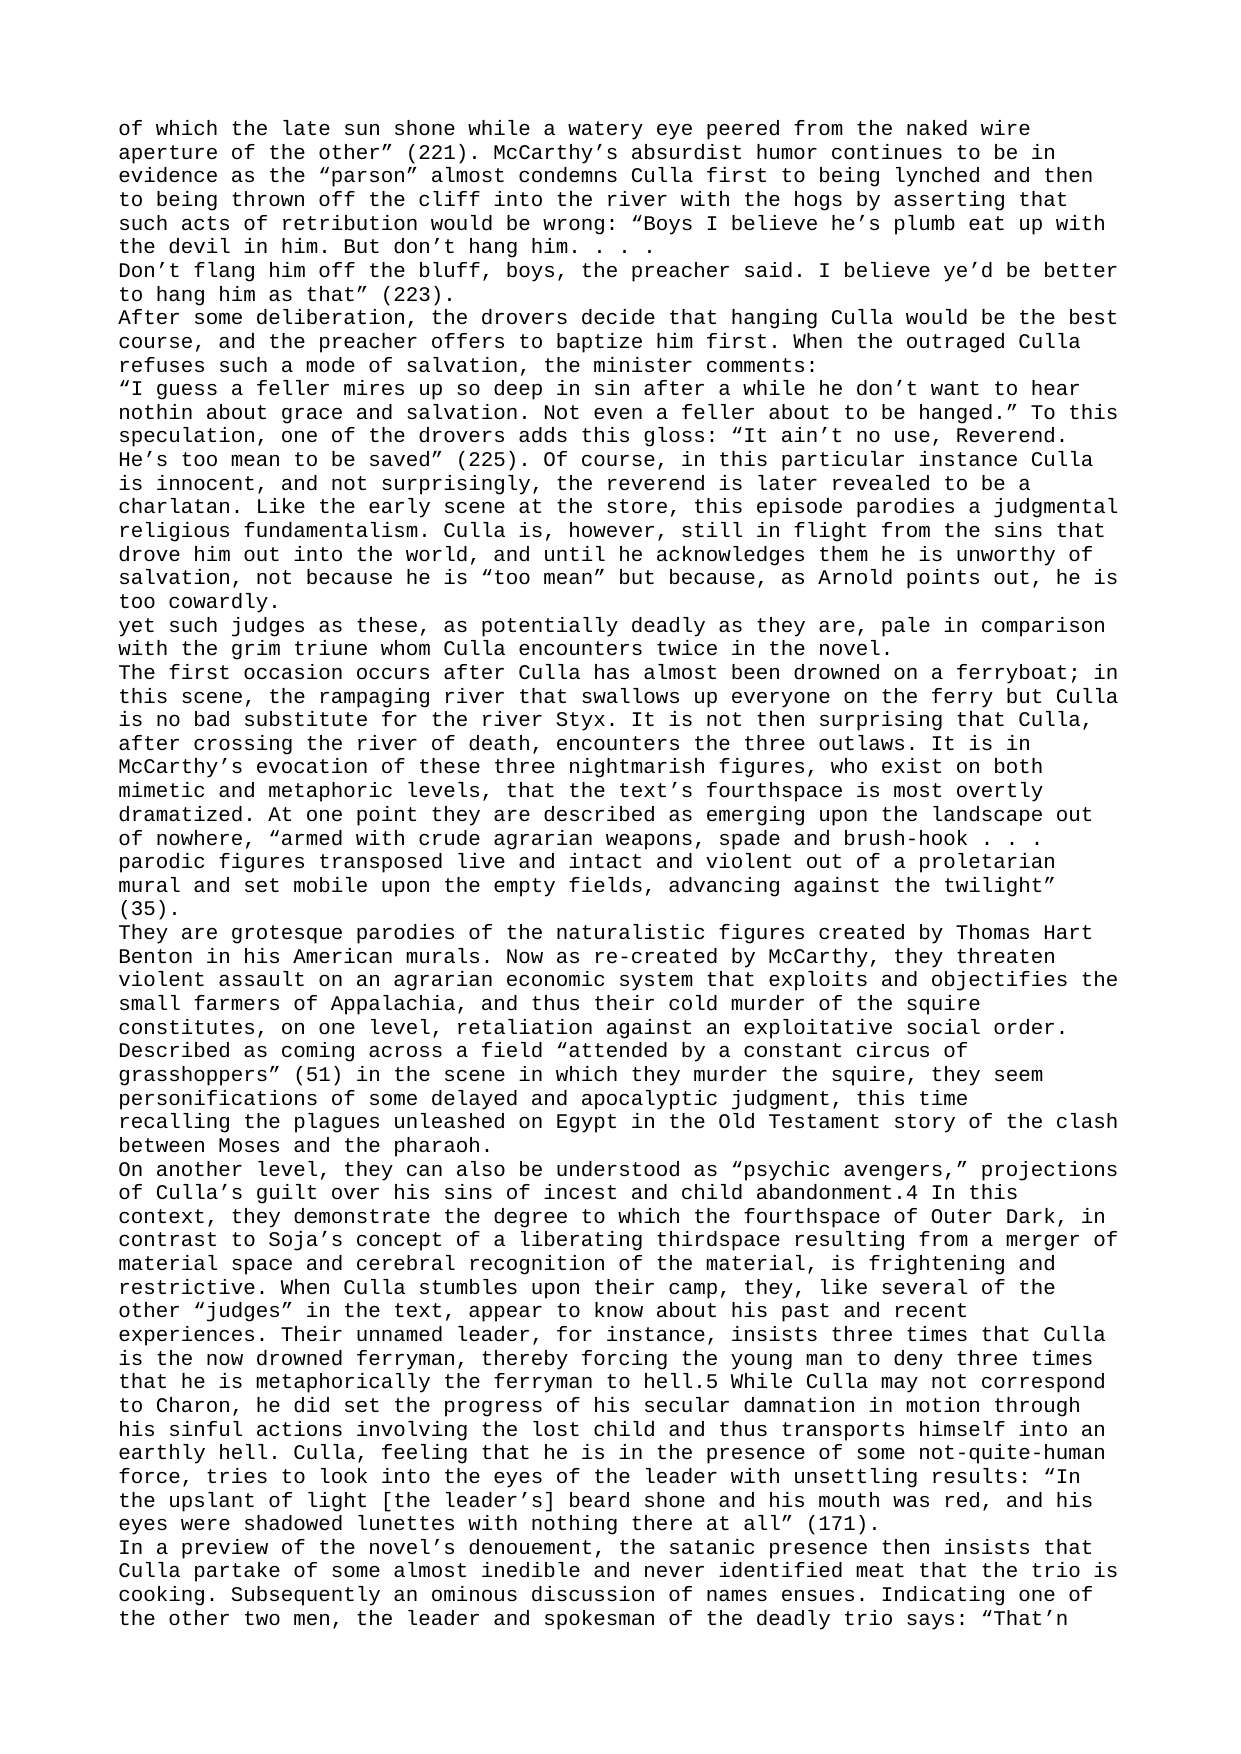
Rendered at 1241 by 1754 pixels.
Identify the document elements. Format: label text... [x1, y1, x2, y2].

text In a preview of the novel’s denouement, the satanic presence then insists that Culla partake of some almost inedible and never identified meat that the trio is cooking. Subsequently an ominous discussion of names ensues. Indicating one of the other two men, the leader and spokesman of the deadly trio says: “That’n [118, 1537, 1122, 1631]
text The first occasion occurs after Culla has almost been drowned on a ferryboat; in this scene, the rampaging river that swallows up everyone on the ferry but Culla is no bad substitute for the river Styx. It is not then surprising that Culla, after crossing the river of death, encounters the three outlaws. It is in McCarthy’s evocation of these three nightmarish figures, who exist on both mimetic and metaphoric levels, that the text’s fourthspace is most overtly dramatized. At one point they are described as emerging upon the landscape out of nowhere, “armed with crude agrarian weapons, spade and brush-hook . . . parodic figures transposed live and intact and violent out of a proletarian mural and set mobile upon the empty fields, advancing against the twilight” (35). [118, 662, 1122, 922]
text After some deliberation, the drovers decide that hanging Culla would be the best course, and the preacher offers to baptize him first. When the outraged Culla refuses such a mode of salvation, the minister comments: [118, 307, 1122, 378]
text yet such judges as these, as potentially deadly as they are, pale in comparison with the grim triune whom Culla encounters twice in the novel. [118, 615, 1122, 662]
text “I guess a feller mires up so deep in sin after a while he don’t want to hear nothin about grace and salvation. Not even a feller about to be hanged.” To this speculation, one of the drovers adds this gloss: “It ain’t no use, Reverend. He’s too mean to be saved” (225). Of course, in this particular instance Culla is innocent, and not surprisingly, the reverend is later revealed to be a charlatan. Like the early scene at the store, this episode parodies a judgmental religious fundamentalism. Culla is, however, still in flight from the sins that drove him out into the world, and until he acknowledges them he is unworthy of salvation, not because he is “too mean” but because, as Arnold points out, he is too cowardly. [118, 378, 1122, 615]
text On another level, they can also be understood as “psychic avengers,” projections of Culla’s guilt over his sins of incest and child abandonment.4 In this context, they demonstrate the degree to which the fourthspace of Outer Dark, in contrast to Soja’s concept of a liberating thirdspace resulting from a merger of material space and cerebral recognition of the material, is frightening and restrictive. When Culla stumbles upon their camp, they, like several of the other “judges” in the text, appear to know about his past and recent experiences. Their unnamed leader, for instance, insists three times that Culla is the now drowned ferryman, thereby forcing the young man to deny three times that he is metaphorically the ferryman to hell.5 While Culla may not correspond to Charon, he did set the progress of his secular damnation in motion through his sinful actions involving the lost child and thus transports himself into an earthly hell. Culla, feeling that he is in the presence of some not-quite-human force, tries to look into the eyes of the leader with unsettling results: “In the upslant of light [the leader’s] beard shone and his mouth was red, and his eyes were shadowed lunettes with nothing there at all” (171). [118, 1158, 1122, 1537]
text of which the late sun shone while a watery eye peered from the naked wire aperture of the other” (221). McCarthy’s absurdist humor continues to be in evidence as the “parson” almost condemns Culla first to being lynched and then to being thrown off the cliff into the river with the hogs by asserting that such acts of retribution would be wrong: “Boys I believe he’s plumb eat up with the devil in him. But don’t hang him. . . . [118, 118, 1122, 260]
text Don’t flang him off the bluff, boys, the preacher said. I believe ye’d be better to hang him as that” (223). [118, 260, 1122, 307]
text They are grotesque parodies of the naturalistic figures created by Thomas Hart Benton in his American murals. Now as re-created by McCarthy, they threaten violent assault on an agrarian economic system that exploits and objectifies the small farmers of Appalachia, and thus their cold murder of the squire constitutes, on one level, retaliation against an exploitative social order. Described as coming across a field “attended by a constant circus of grasshoppers” (51) in the scene in which they murder the squire, they seem personifications of some delayed and apocalyptic judgment, this time [118, 922, 1122, 1111]
text recalling the plagues unleashed on Egypt in the Old Testament story of the clash between Moses and the pharaoh. [118, 1111, 1122, 1158]
